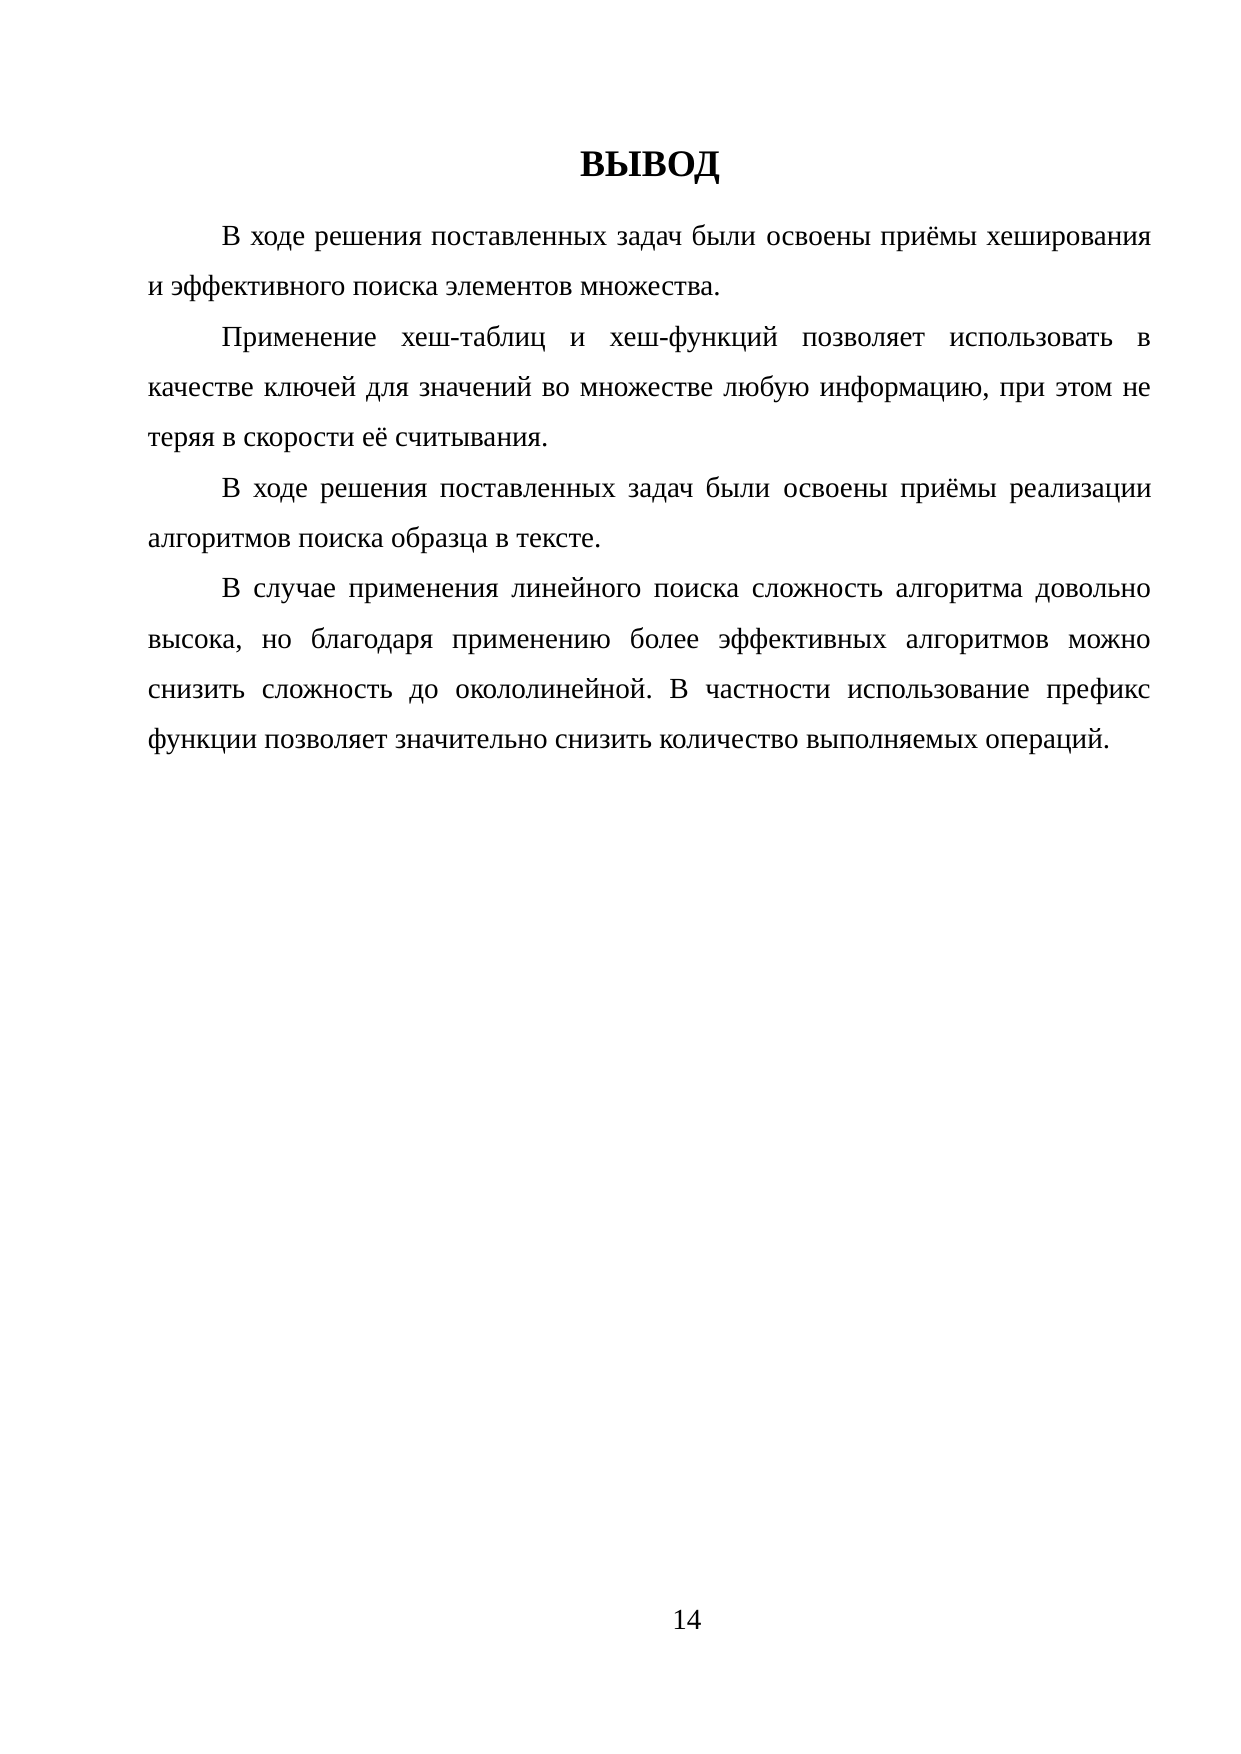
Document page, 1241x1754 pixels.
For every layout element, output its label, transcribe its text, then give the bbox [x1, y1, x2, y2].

subtitle ВЫВОД [148, 142, 1152, 185]
text В ходе решения поставленных задач были освоены приёмы хеширования и эффективного поиска элементов множества. [148, 218, 1152, 302]
text В случае применения линейного поиска сложность алгоритма довольно высока, но благодаря применению более эффективных алгоритмов можно снизить сложность до окололинейной. В частности использование префикс функции позволяет значительно снизить количество выполняемых операций. [148, 570, 1152, 755]
text В ходе решения поставленных задач были освоены приёмы реализации алгоритмов поиска образца в тексте. [148, 470, 1152, 554]
text Применение хеш-таблиц и хеш-функций позволяет использовать в качестве ключей для значений во множестве любую информацию, при этом не теряя в скорости её считывания. [148, 319, 1152, 453]
